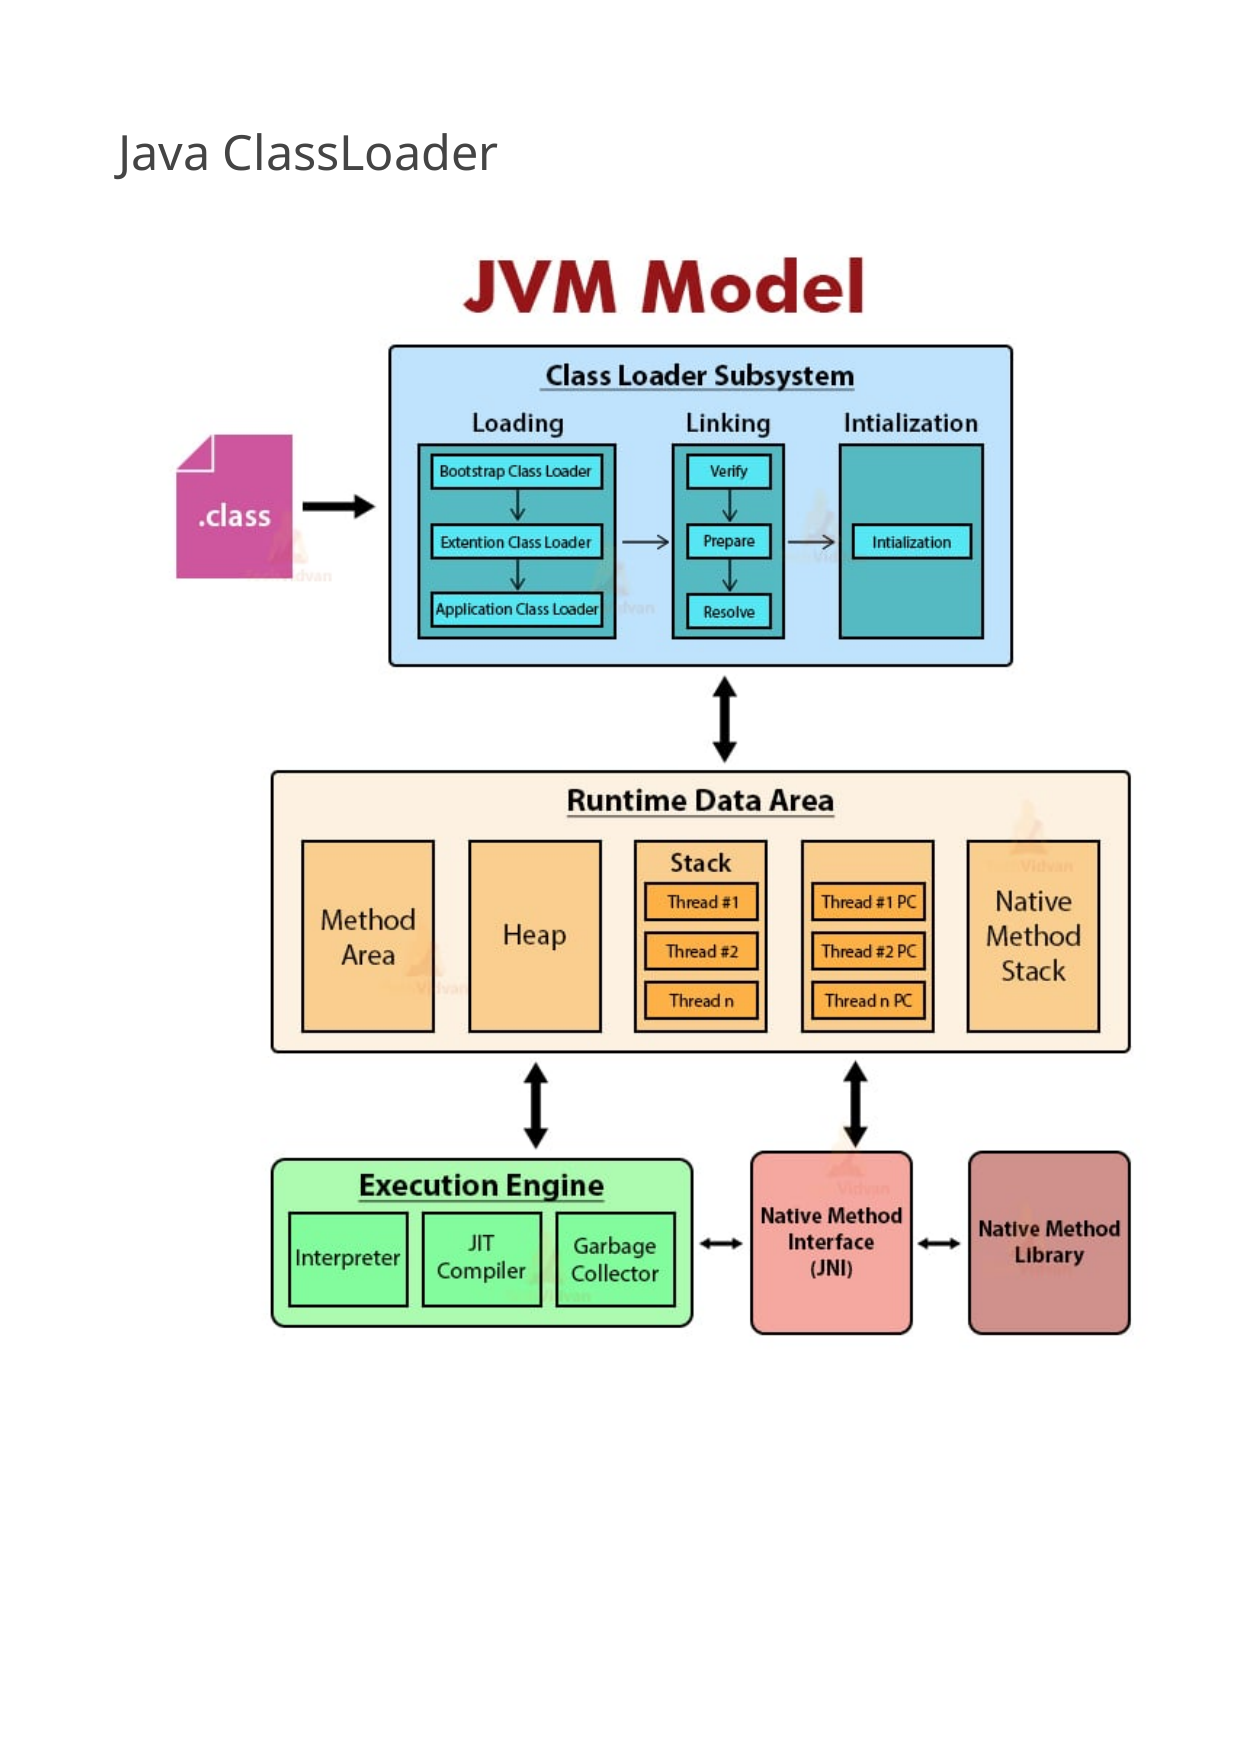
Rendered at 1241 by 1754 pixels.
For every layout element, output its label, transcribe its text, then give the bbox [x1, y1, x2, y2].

picture [146, 234, 1179, 1360]
subtitle Java ClassLoader [118, 118, 1122, 184]
